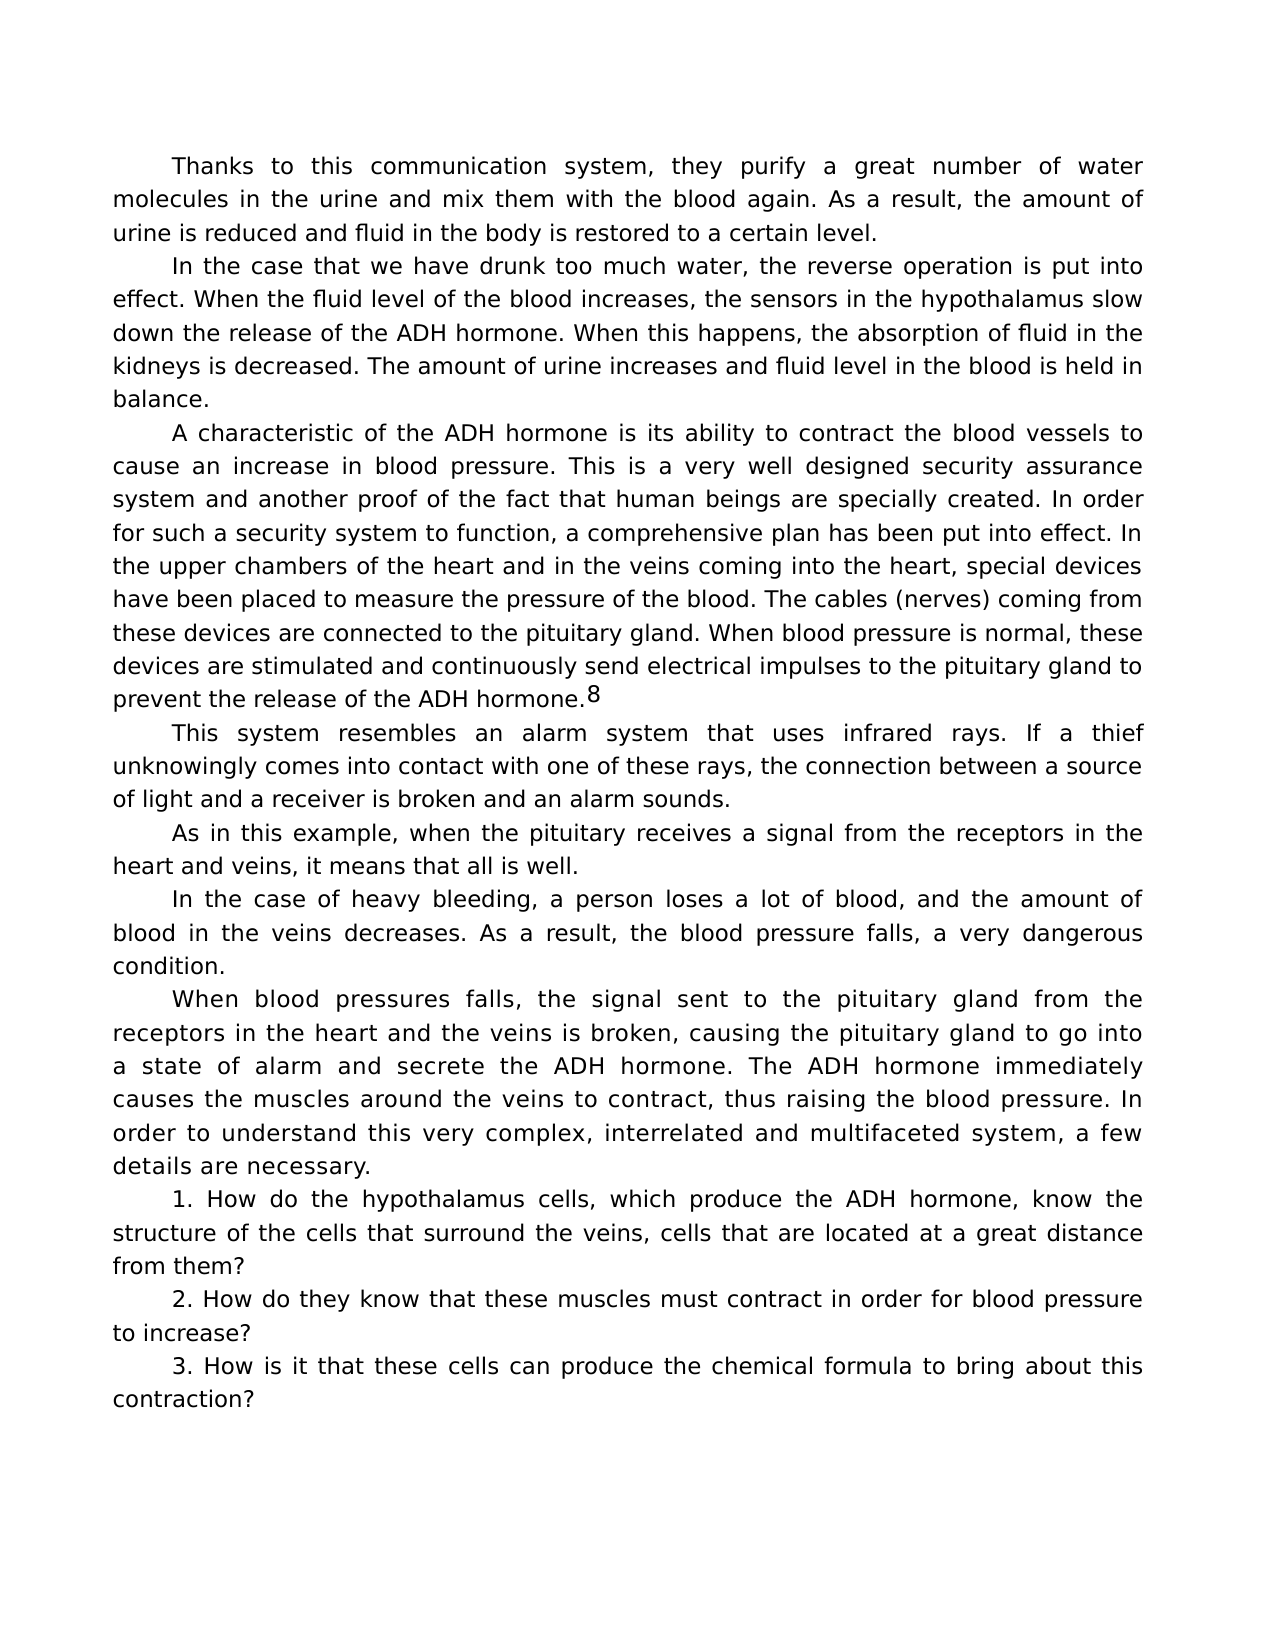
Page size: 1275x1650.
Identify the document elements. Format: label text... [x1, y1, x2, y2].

text This system resembles an alarm system that uses infrared rays. If a thief unknowingly comes into contact with one of these rays, the connection between a source of light and a receiver is broken and an alarm sounds. [112, 714, 1145, 814]
text A characteristic of the ADH hormone is its ability to contract the blood vessels to cause an increase in blood pressure. This is a very well designed security assurance system and another proof of the fact that human beings are specially created. In order for such a security system to function, a comprehensive plan has been put into effect. In the upper chambers of the heart and in the veins coming into the heart, special devices have been placed to measure the pressure of the blood. The cables (nerves) coming from these devices are connected to the pituitary gland. When blood pressure is normal, these devices are stimulated and continuously send electrical impulses to the pituitary gland to prevent the release of the ADH hormone.8 [112, 414, 1145, 714]
text 2. How do they know that these muscles must contract in order for blood pressure to increase? [112, 1281, 1145, 1348]
text In the case of heavy bleeding, a person loses a lot of blood, and the amount of blood in the veins decreases. As a result, the blood pressure falls, a very dangerous condition. [112, 881, 1145, 981]
text As in this example, when the pituitary receives a signal from the receptors in the heart and veins, it means that all is well. [112, 814, 1145, 881]
text 1. How do the hypothalamus cells, which produce the ADH hormone, know the structure of the cells that surround the veins, cells that are located at a great distance from them? [112, 1181, 1145, 1281]
text 3. How is it that these cells can produce the chemical formula to bring about this contraction? [112, 1348, 1145, 1414]
text Thanks to this communication system, they purify a great number of water molecules in the urine and mix them with the blood again. As a result, the amount of urine is reduced and fluid in the body is restored to a certain level. [112, 148, 1145, 248]
text In the case that we have drunk too much water, the reverse operation is put into effect. When the fluid level of the blood increases, the sensors in the hypothalamus slow down the release of the ADH hormone. When this happens, the absorption of fluid in the kidneys is decreased. The amount of urine increases and fluid level in the blood is held in balance. [112, 248, 1145, 414]
text When blood pressures falls, the signal sent to the pituitary gland from the receptors in the heart and the veins is broken, causing the pituitary gland to go into a state of alarm and secrete the ADH hormone. The ADH hormone immediately causes the muscles around the veins to contract, thus raising the blood pressure. In order to understand this very complex, interrelated and multifaceted system, a few details are necessary. [112, 981, 1145, 1181]
